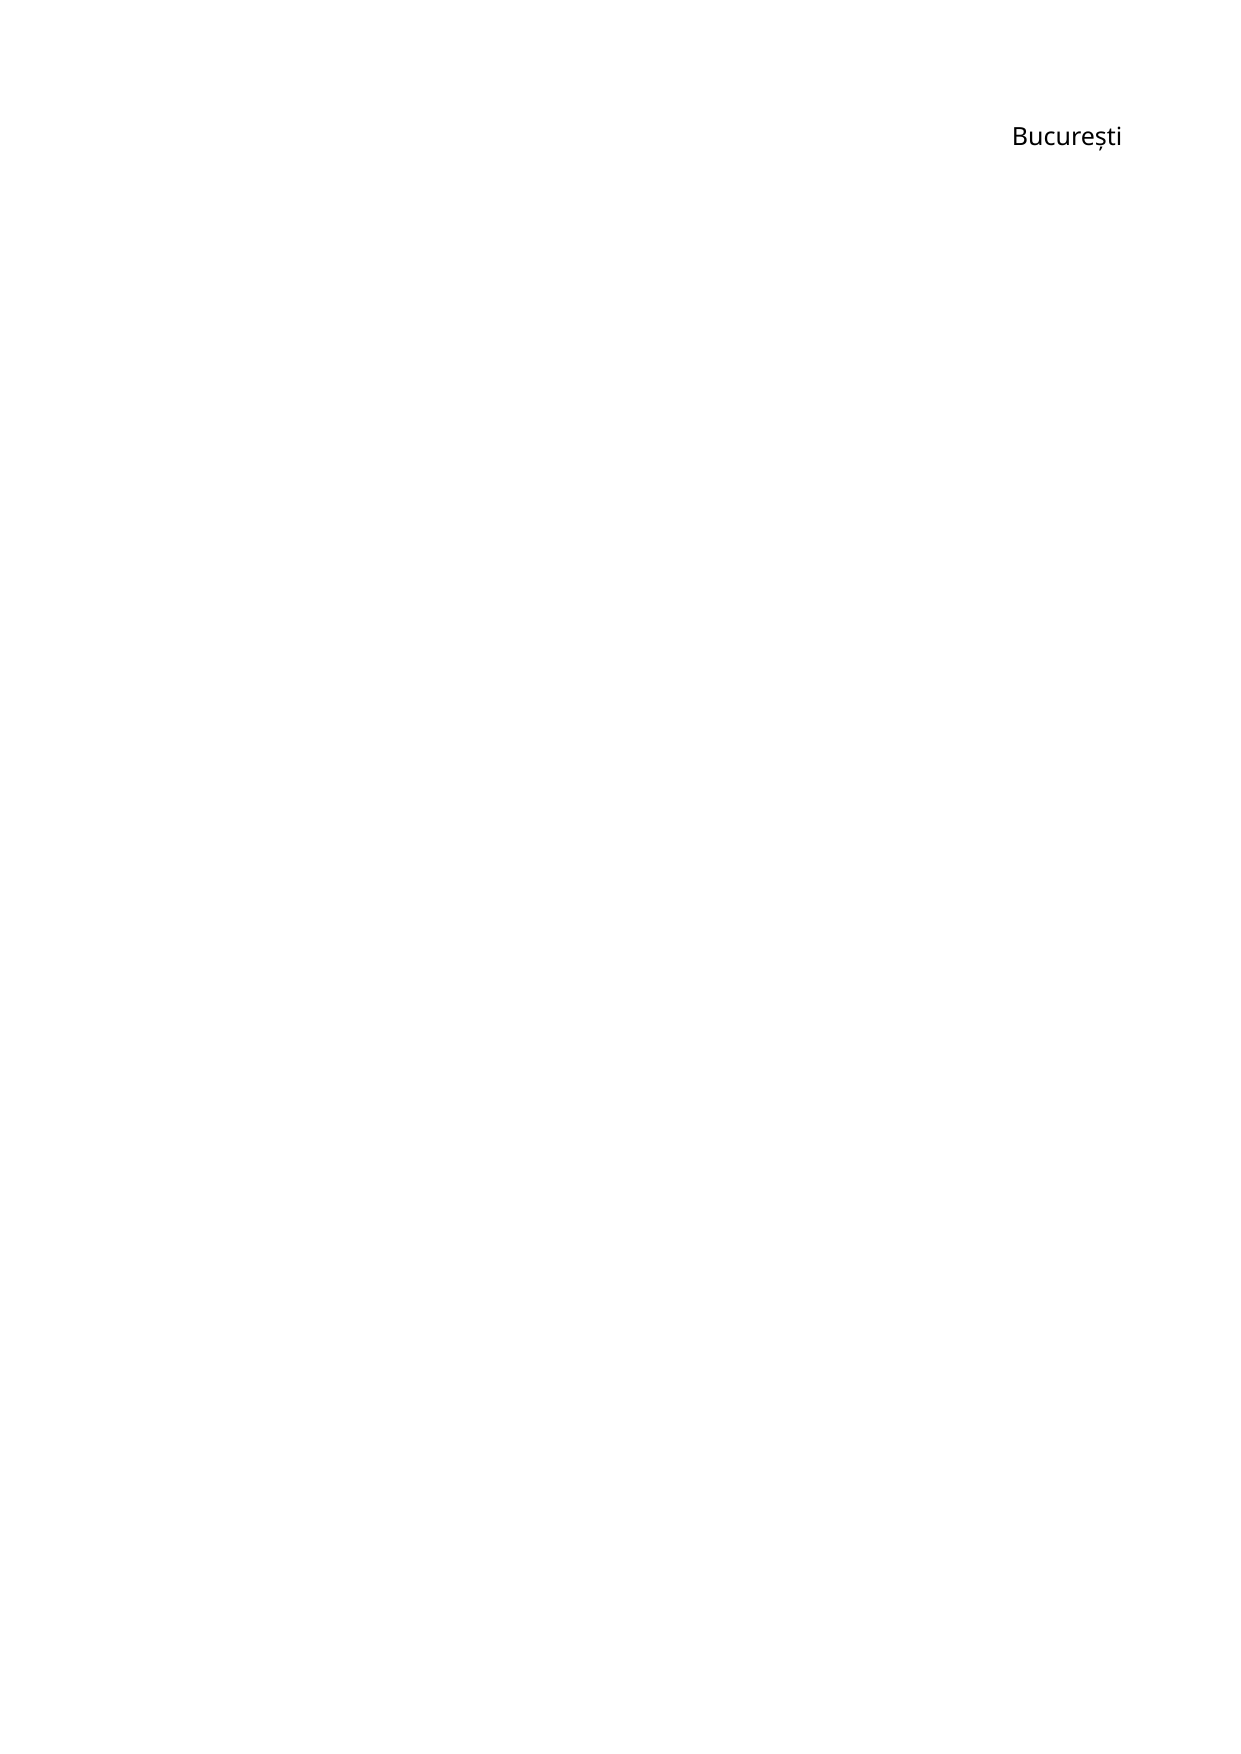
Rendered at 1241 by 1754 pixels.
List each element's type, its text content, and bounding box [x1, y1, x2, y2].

text București [118, 118, 1122, 152]
